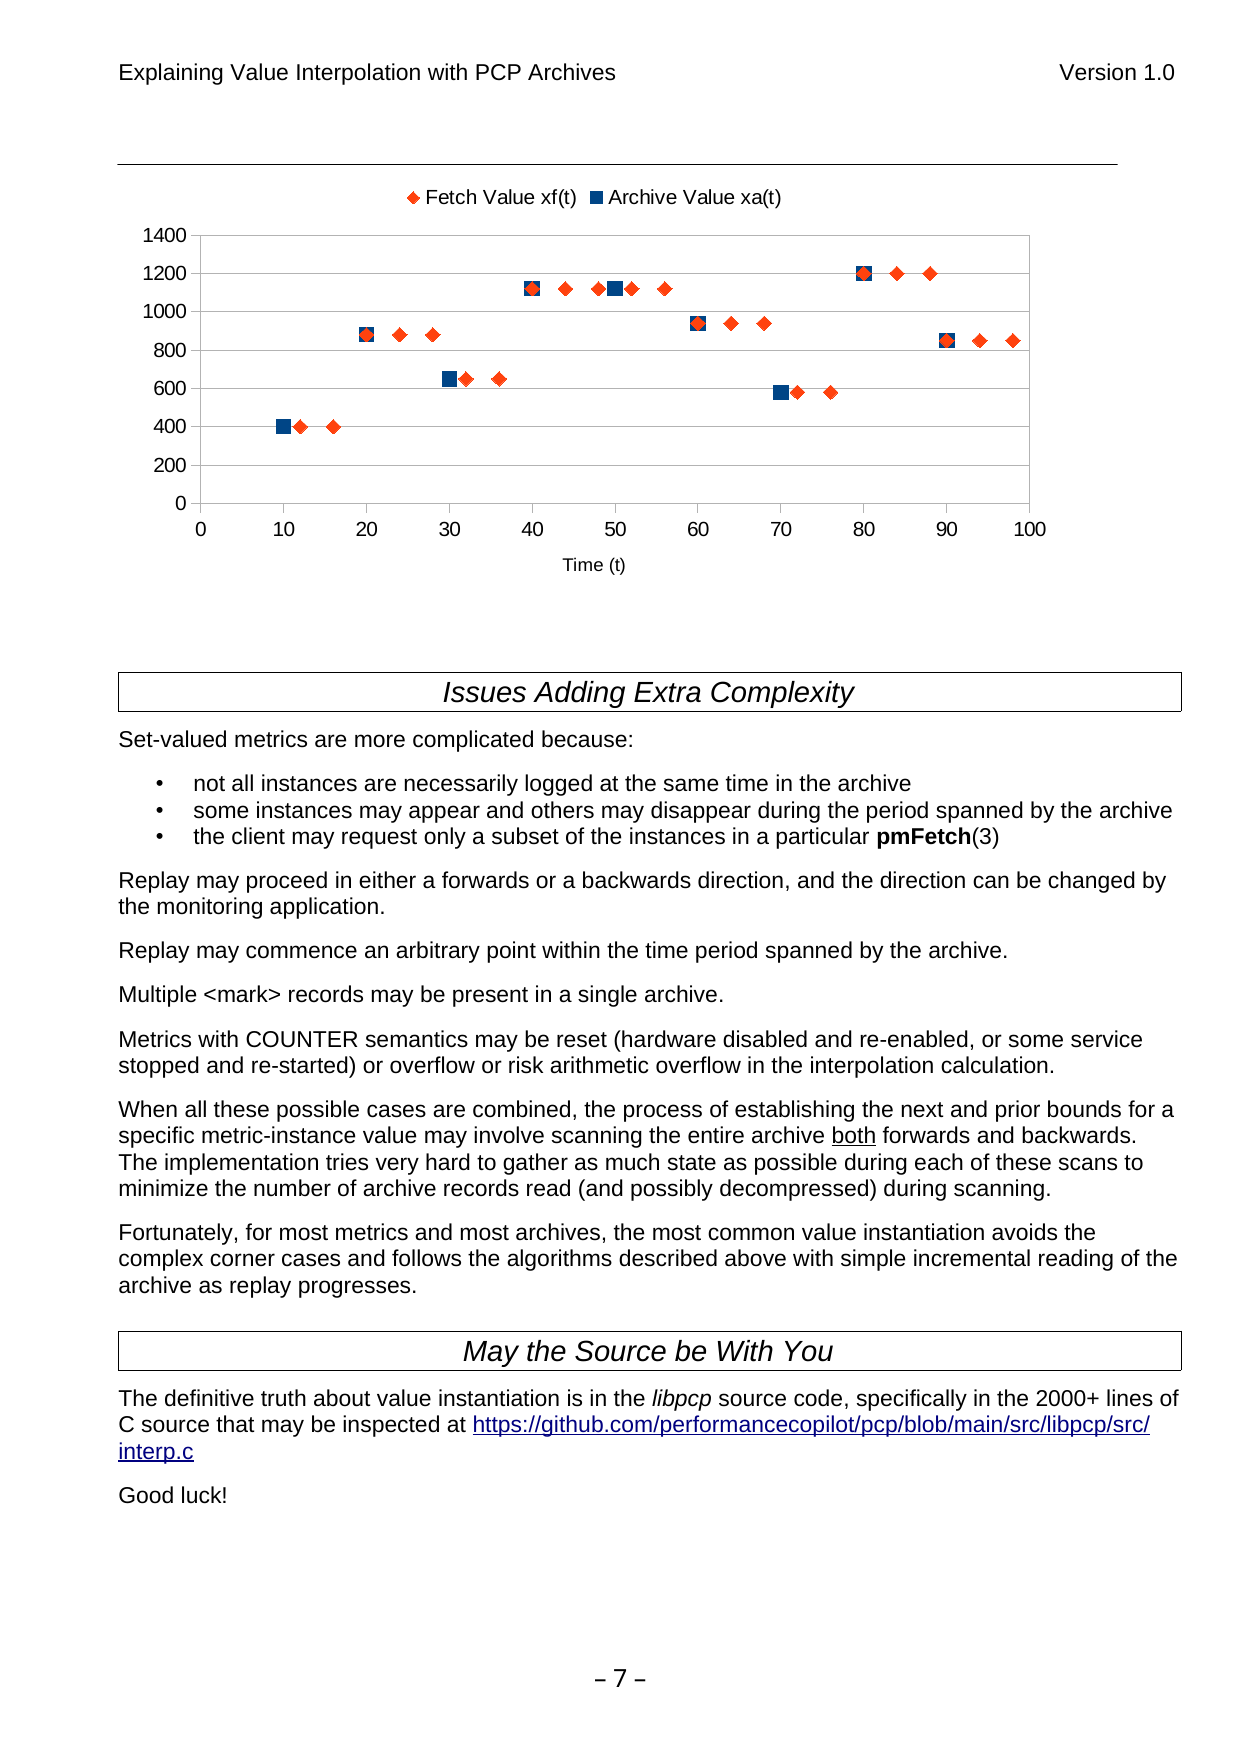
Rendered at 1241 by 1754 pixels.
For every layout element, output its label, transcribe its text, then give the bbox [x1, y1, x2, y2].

text Replay may commence an arbitrary point within the time period spanned by the archive. [118, 937, 1181, 964]
text Replay may proceed in either a forwards or a backwards direction, and the direction can be changed by the monitoring application. [118, 867, 1181, 920]
text Good luck! [118, 1482, 1181, 1508]
list some instances may appear and others may disappear during the period spanned by the archive [156, 797, 1181, 823]
text Fortunately, for most metrics and most archives, the most common value instantiation avoids the complex corner cases and follows the algorithms described above with simple incremental reading of the archive as replay progresses. [118, 1219, 1181, 1298]
text Multiple <mark> records may be present in a single archive. [118, 981, 1181, 1008]
text When all these possible cases are combined, the process of establishing the next and prior bounds for a specific metric-instance value may involve scanning the entire archive both forwards and backwards. The implementation tries very hard to gather as much state as possible during each of these scans to minimize the number of archive records read (and possibly decompressed) during scanning. [118, 1096, 1181, 1201]
text Metrics with COUNTER semantics may be reset (hardware disabled and re-enabled, or some service stopped and re-started) or overflow or risk arithmetic overflow in the interpolation calculation. [118, 1026, 1181, 1078]
subtitle May the Source be With You [119, 1332, 1181, 1370]
subtitle Issues Adding Extra Complexity [119, 673, 1181, 711]
text The definitive truth about value instantiation is in the libpcp source code, specifically in the 2000+ lines of C source that may be inspected at https://github.com/performancecopilot/pcp/blob/main/src/libpcp/src/interp.c [118, 1385, 1181, 1464]
text Set-valued metrics are more complicated because: [118, 726, 1181, 752]
list the client may request only a subset of the instances in a particular pmFetch(3) [156, 823, 1181, 849]
list not all instances are necessarily logged at the same time in the archive [156, 770, 1181, 797]
